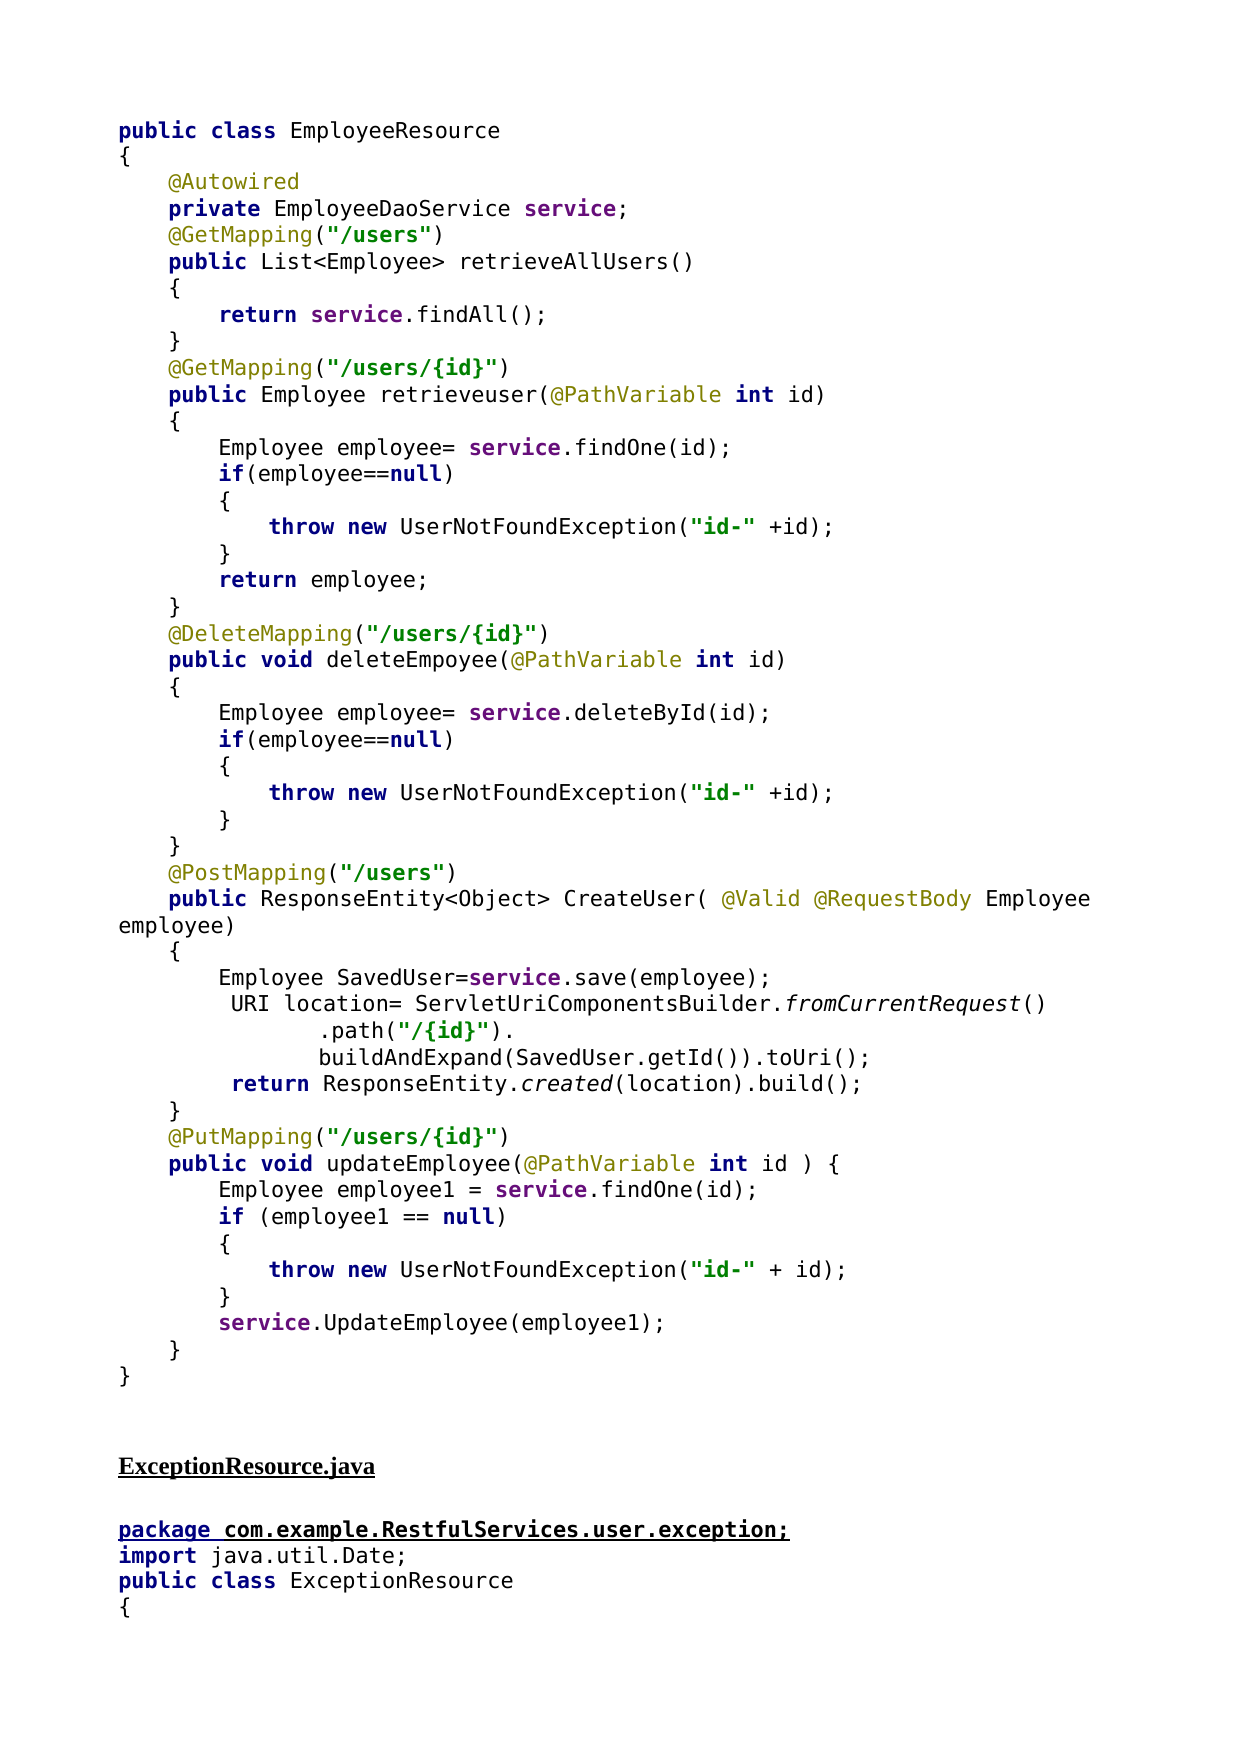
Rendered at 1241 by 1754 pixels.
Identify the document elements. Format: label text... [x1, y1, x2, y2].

text public class ExceptionResource [118, 1568, 1122, 1594]
text @PostMapping("/users") [118, 860, 1122, 886]
text @GetMapping("/users") [118, 222, 1122, 249]
text { [118, 1231, 1122, 1257]
text } [118, 541, 1122, 568]
text { [118, 938, 1122, 965]
text public ResponseEntity<Object> CreateUser( @Valid @RequestBody Employee employee) [118, 886, 1122, 938]
text } [118, 594, 1122, 621]
text return ResponseEntity.created(location).build(); [118, 1071, 1122, 1098]
text public class EmployeeResource [118, 118, 1122, 144]
text } [118, 833, 1122, 860]
text Employee employee= service.deleteById(id); [118, 700, 1122, 727]
text public Employee retrieveuser(@PathVariable int id) [118, 382, 1122, 408]
text if (employee1 == null) [118, 1204, 1122, 1231]
text private EmployeeDaoService service; [118, 196, 1122, 222]
text Employee SavedUser=service.save(employee); [118, 965, 1122, 992]
text } [118, 1284, 1122, 1310]
text return employee; [118, 568, 1122, 594]
text import java.util.Date; [118, 1543, 1122, 1568]
text package com.example.RestfulServices.user.exception; [118, 1517, 1122, 1543]
text if(employee==null) [118, 461, 1122, 488]
text } [118, 328, 1122, 355]
text public void updateEmployee(@PathVariable int id ) { [118, 1151, 1122, 1177]
text } [118, 1098, 1122, 1124]
text { [118, 275, 1122, 302]
text { [118, 144, 1122, 169]
text } [118, 1363, 1122, 1389]
text @GetMapping("/users/{id}") [118, 355, 1122, 382]
text } [118, 807, 1122, 833]
text @DeleteMapping("/users/{id}") [118, 621, 1122, 647]
text throw new UserNotFoundException("id-" +id); [118, 514, 1122, 541]
text @Autowired [118, 169, 1122, 196]
text service.UpdateEmployee(employee1); [118, 1310, 1122, 1337]
text if(employee==null) [118, 727, 1122, 753]
text .path("/{id}"). [118, 1018, 1122, 1045]
text { [118, 1594, 1122, 1619]
text throw new UserNotFoundException("id-" + id); [118, 1257, 1122, 1284]
text Employee employee= service.findOne(id); [118, 435, 1122, 461]
text public void deleteEmpoyee(@PathVariable int id) [118, 647, 1122, 674]
text { [118, 674, 1122, 700]
text { [118, 488, 1122, 514]
text } [118, 1337, 1122, 1363]
text public List<Employee> retrieveAllUsers() [118, 249, 1122, 275]
text { [118, 753, 1122, 780]
text Employee employee1 = service.findOne(id); [118, 1177, 1122, 1204]
text @PutMapping("/users/{id}") [118, 1124, 1122, 1151]
text buildAndExpand(SavedUser.getId()).toUri(); [118, 1045, 1122, 1071]
text ExceptionResource.java [118, 1451, 1122, 1480]
text URI location= ServletUriComponentsBuilder.fromCurrentRequest() [118, 992, 1122, 1018]
text { [118, 408, 1122, 435]
text return service.findAll(); [118, 302, 1122, 328]
text throw new UserNotFoundException("id-" +id); [118, 780, 1122, 807]
